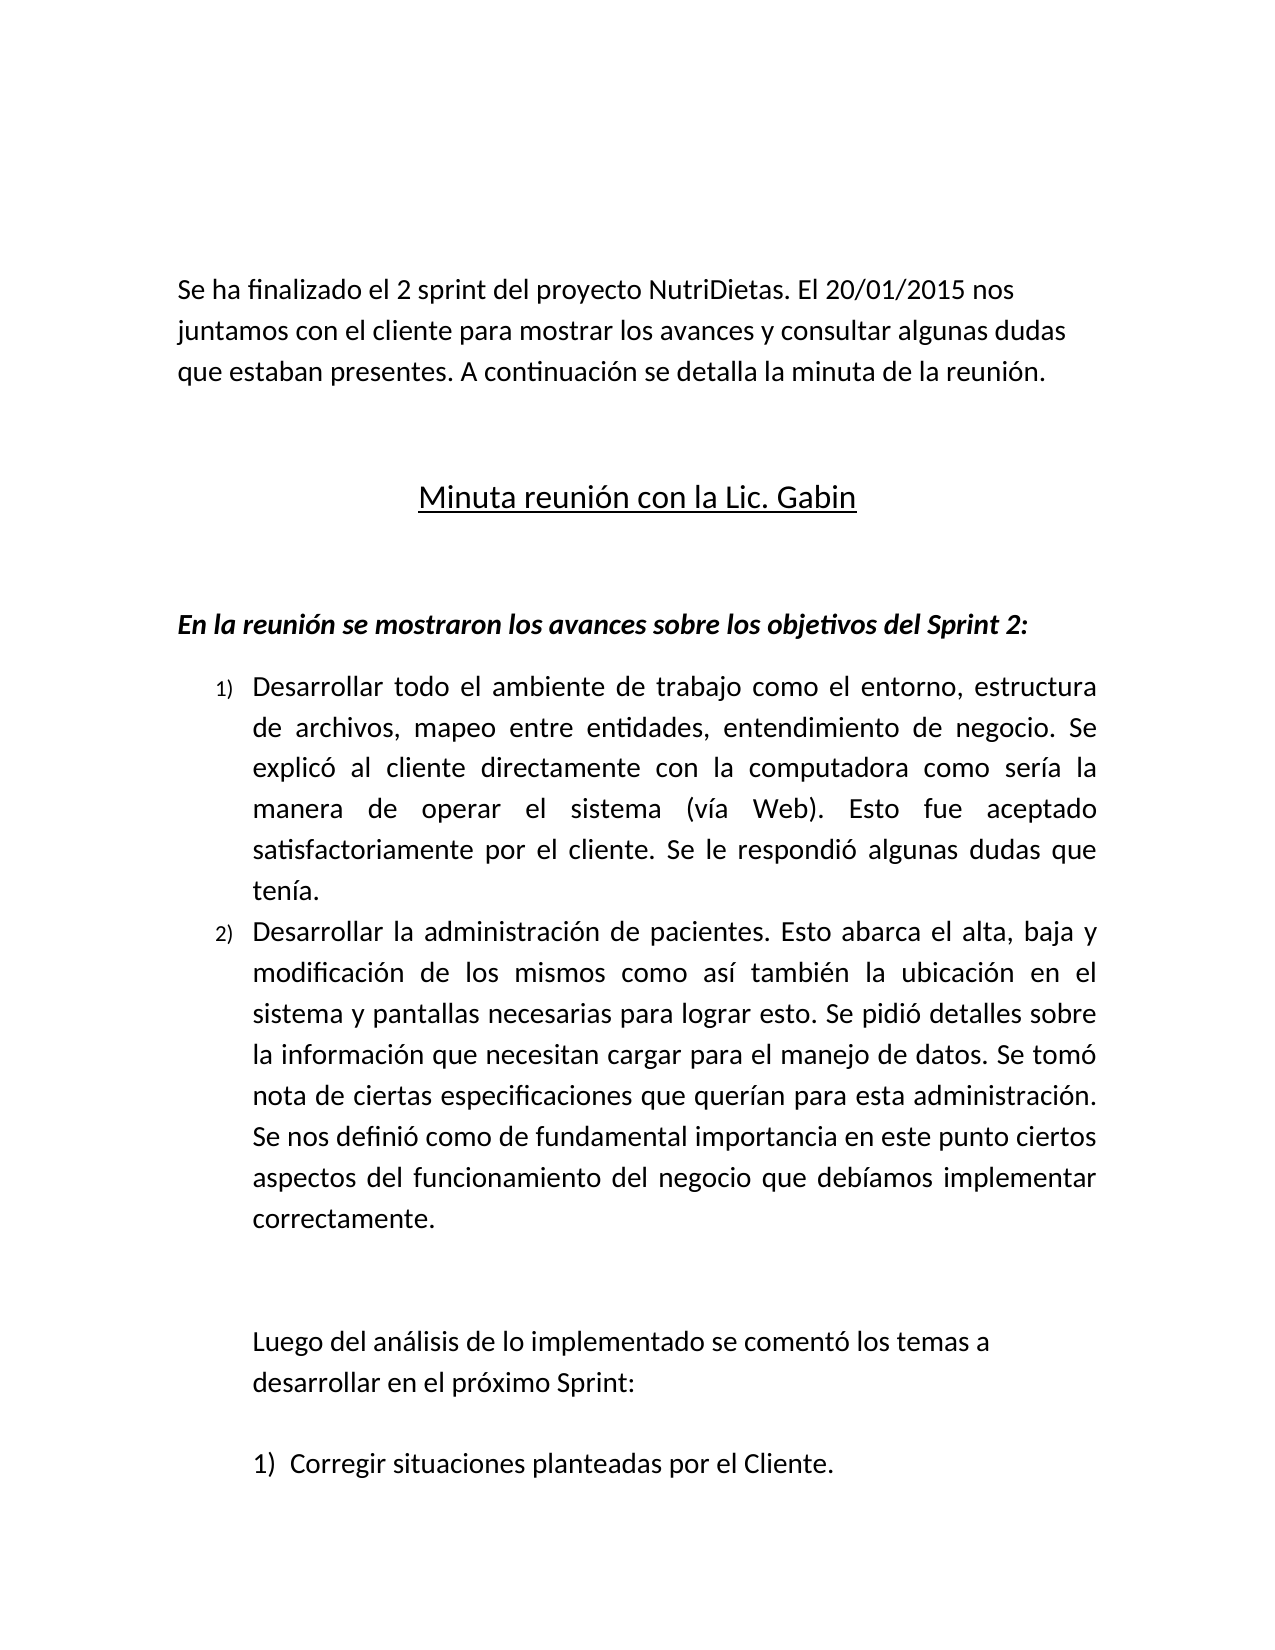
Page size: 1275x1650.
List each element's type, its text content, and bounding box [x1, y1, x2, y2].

list Luego del análisis de lo implementado se comentó los temas a desarrollar en el próximo Sprint: [252, 1323, 1098, 1399]
text Minuta reunión con la Lic. Gabin [177, 477, 1098, 517]
list Corregir situaciones planteadas por el Cliente. [252, 1446, 1098, 1481]
list Desarrollar todo el ambiente de trabajo como el entorno, estructura de archivos, mapeo entre entidades, entendimiento de negocio. Se explicó al cliente directamente con la computadora como sería la manera de operar el sistema (vía Web). Esto fue aceptado satisfactoriamente por el cliente. Se le respondió algunas dudas que tenía. [215, 668, 1098, 908]
text En la reunión se mostraron los avances sobre los objetivos del Sprint 2: [177, 606, 1098, 642]
list Desarrollar la administración de pacientes. Esto abarca el alta, baja y modificación de los mismos como así también la ubicación en el sistema y pantallas necesarias para lograr esto. Se pidió detalles sobre la información que necesitan cargar para el manejo de datos. Se tomó nota de ciertas especificaciones que querían para esta administración. Se nos definió como de fundamental importancia en este punto ciertos aspectos del funcionamiento del negocio que debíamos implementar correctamente. [215, 913, 1098, 1236]
text Se ha finalizado el 2 sprint del proyecto NutriDietas. El 20/01/2015 nos juntamos con el cliente para mostrar los avances y consultar algunas dudas que estaban presentes. A continuación se detalla la minuta de la reunión. [177, 271, 1098, 389]
